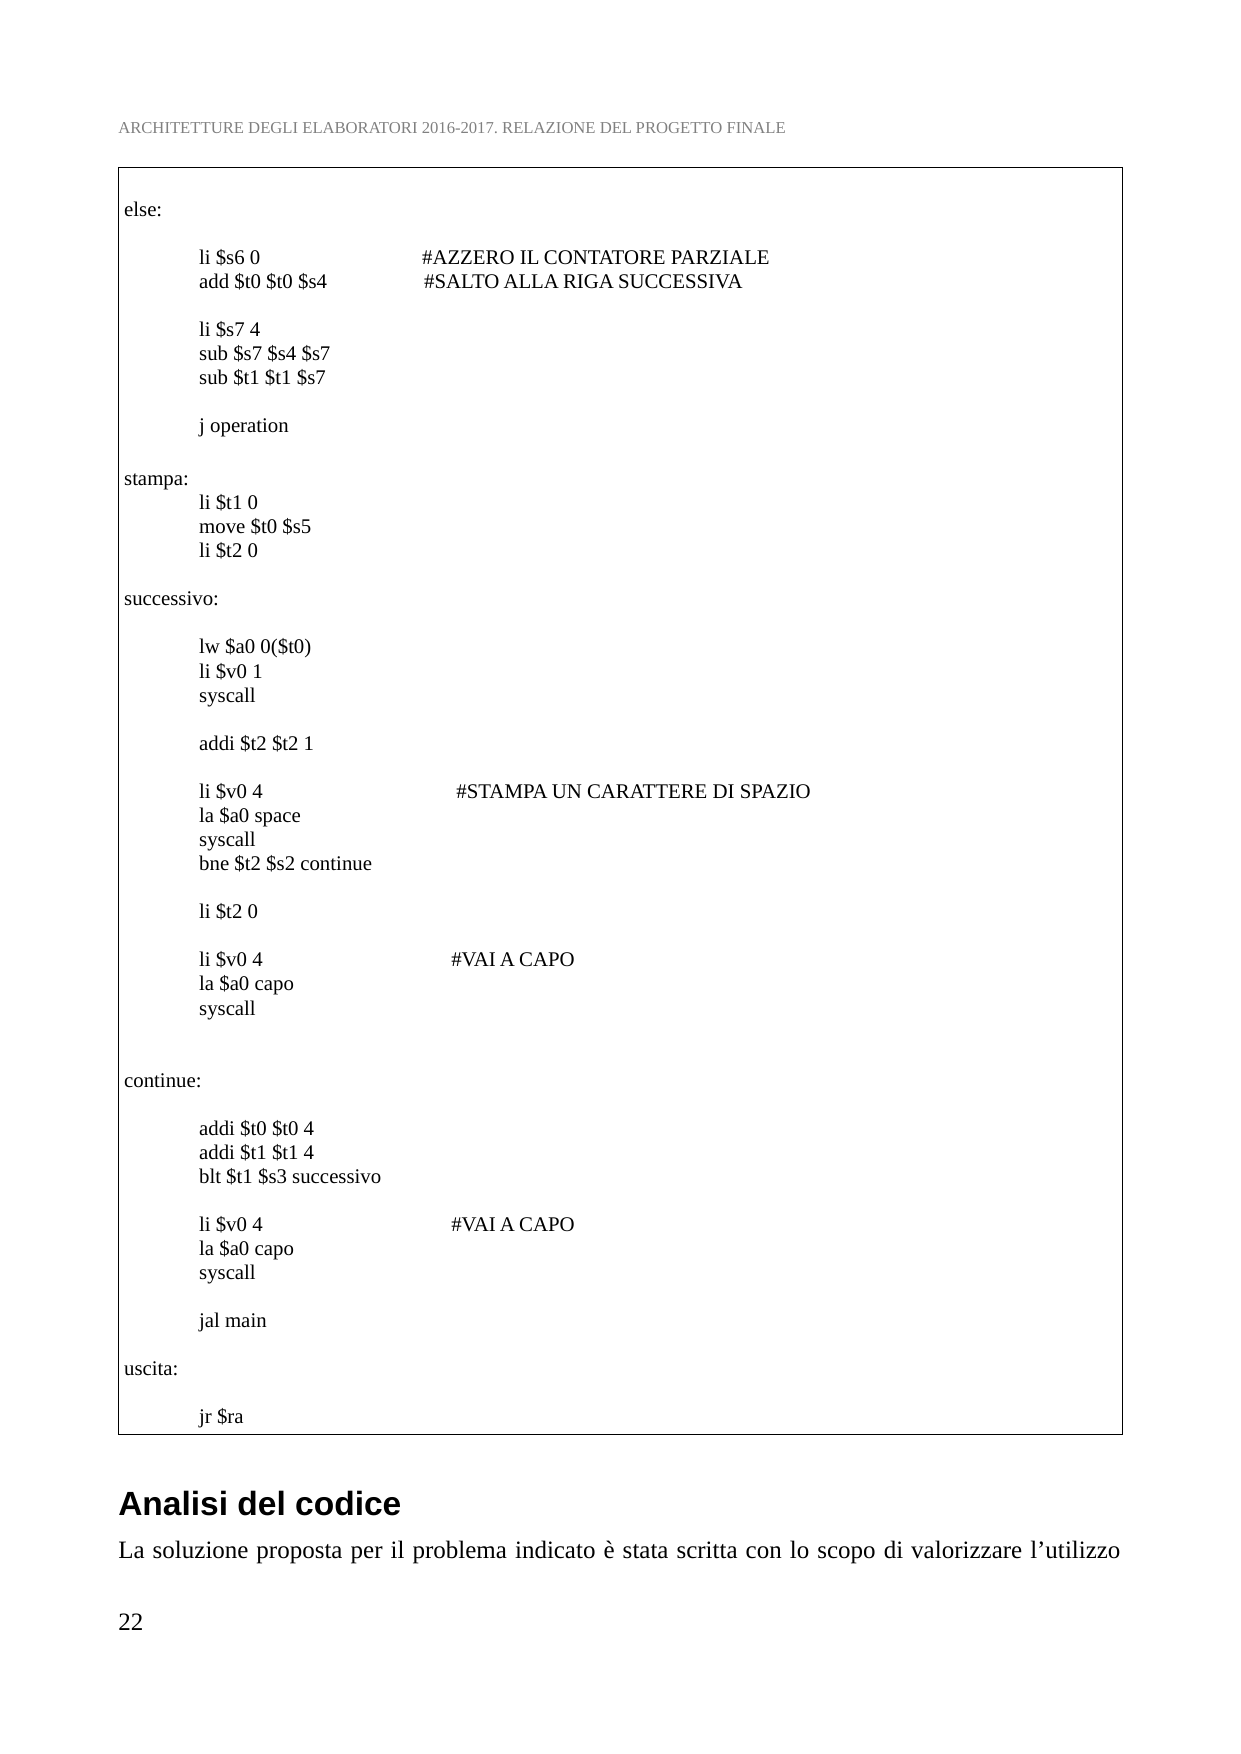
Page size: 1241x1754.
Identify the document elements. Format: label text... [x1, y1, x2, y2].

subtitle Analisi del codice [118, 1484, 1122, 1523]
text La soluzione proposta per il problema indicato è stata scritta con lo scopo di valorizzare l’utilizzo [118, 1535, 1122, 1564]
table_header else: li $s6 0 #AZZERO IL CONTATORE PARZIALE add $t0 $t0 $s4 #SALTO ALLA RIGA SUCCESSIVA li $s7 4 sub $s7 $s4 $s7 sub $t1 $t1 $s7 j operation stampa: li $t1 0 move $t0 $s5 li $t2 0 successivo: lw $a0 0($t0) li $v0 1 syscall addi $t2 $t2 1 li $v0 4 #STAMPA UN CARATTERE DI SPAZIO la $a0 space syscall bne $t2 $s2 continue li $t2 0 li $v0 4 #VAI A CAPO la $a0 capo syscall continue: addi $t0 $t0 4 addi $t1 $t1 4 blt $t1 $s3 successivo li $v0 4 #VAI A CAPO la $a0 capo syscall jal main uscita: jr $ra [119, 168, 1122, 1434]
